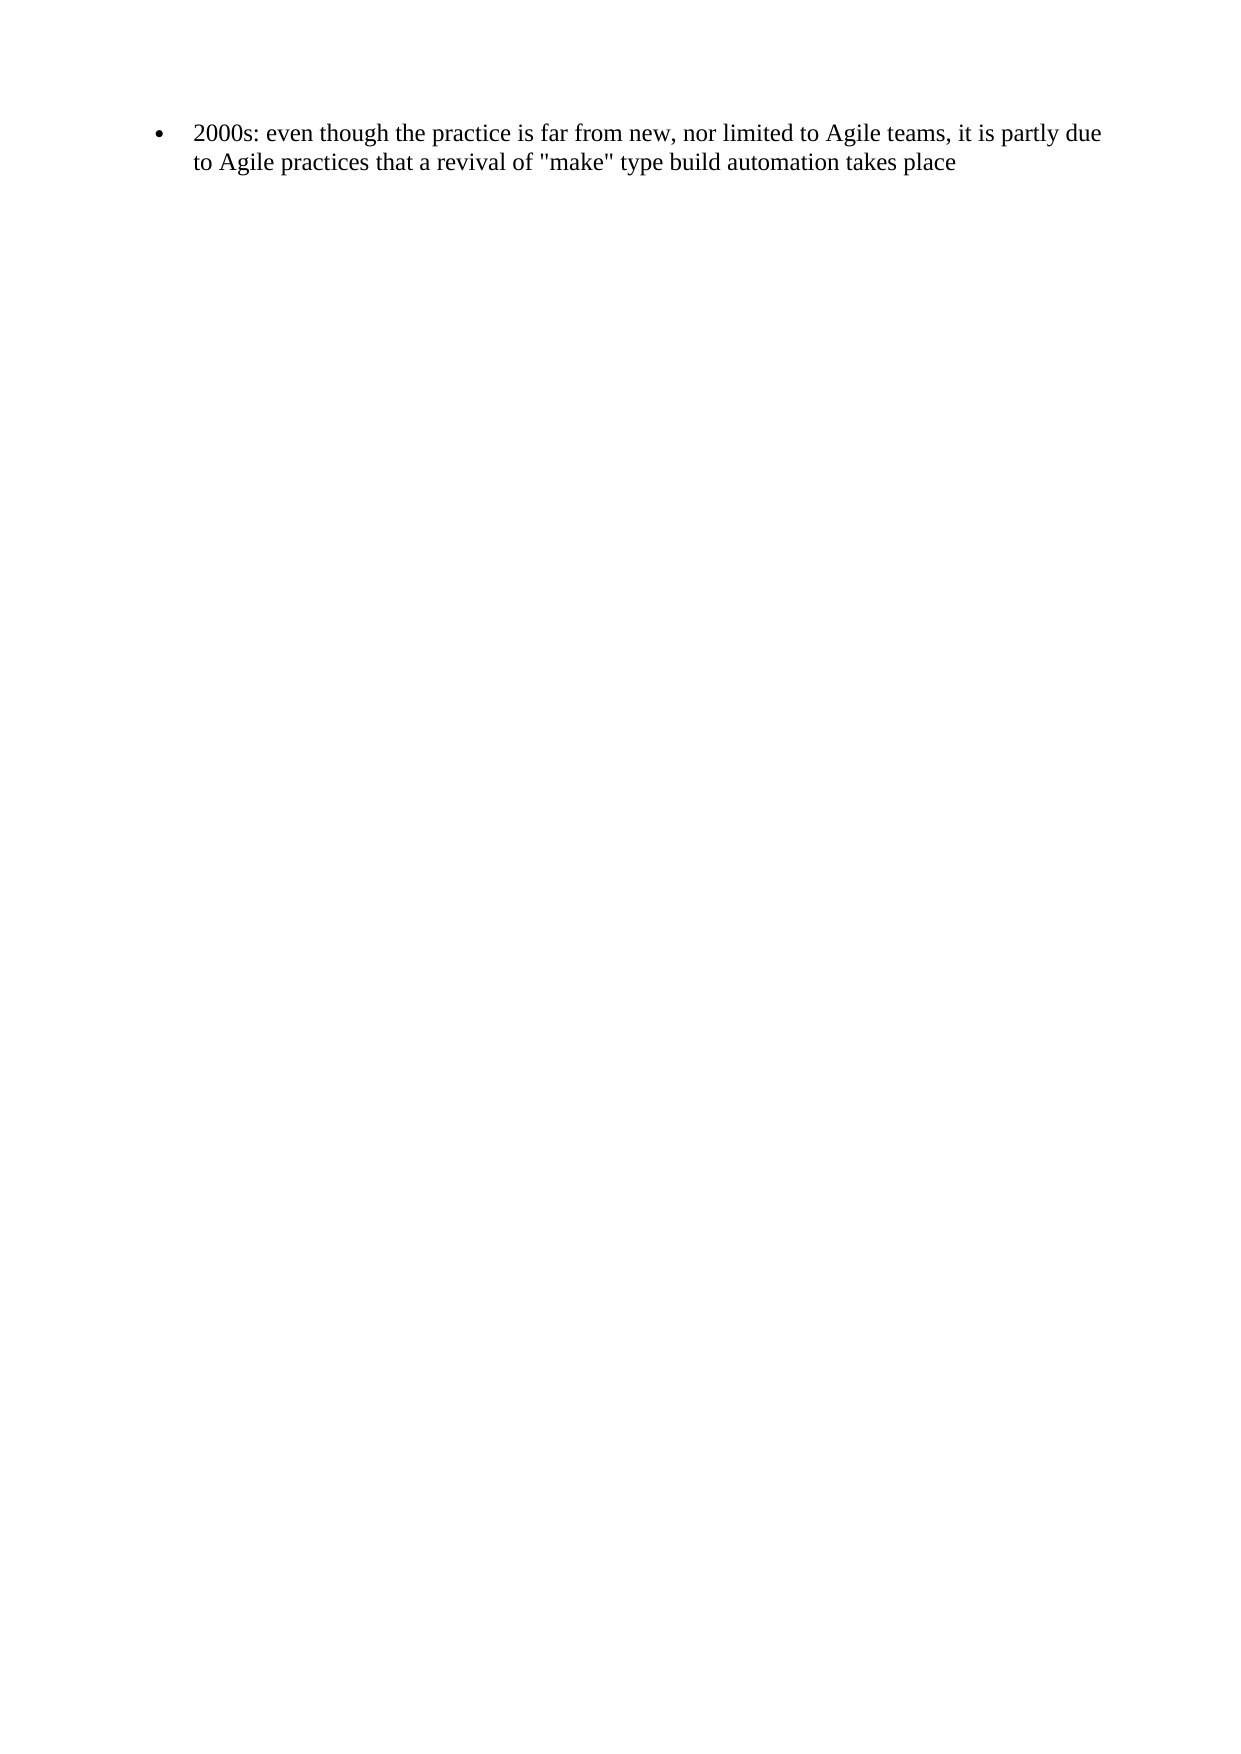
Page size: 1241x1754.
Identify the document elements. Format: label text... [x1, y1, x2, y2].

list 2000s: even though the practice is far from new, nor limited to Agile teams, it is partly due to Agile practices that a revival of "make" type build automation takes place [156, 118, 1122, 176]
